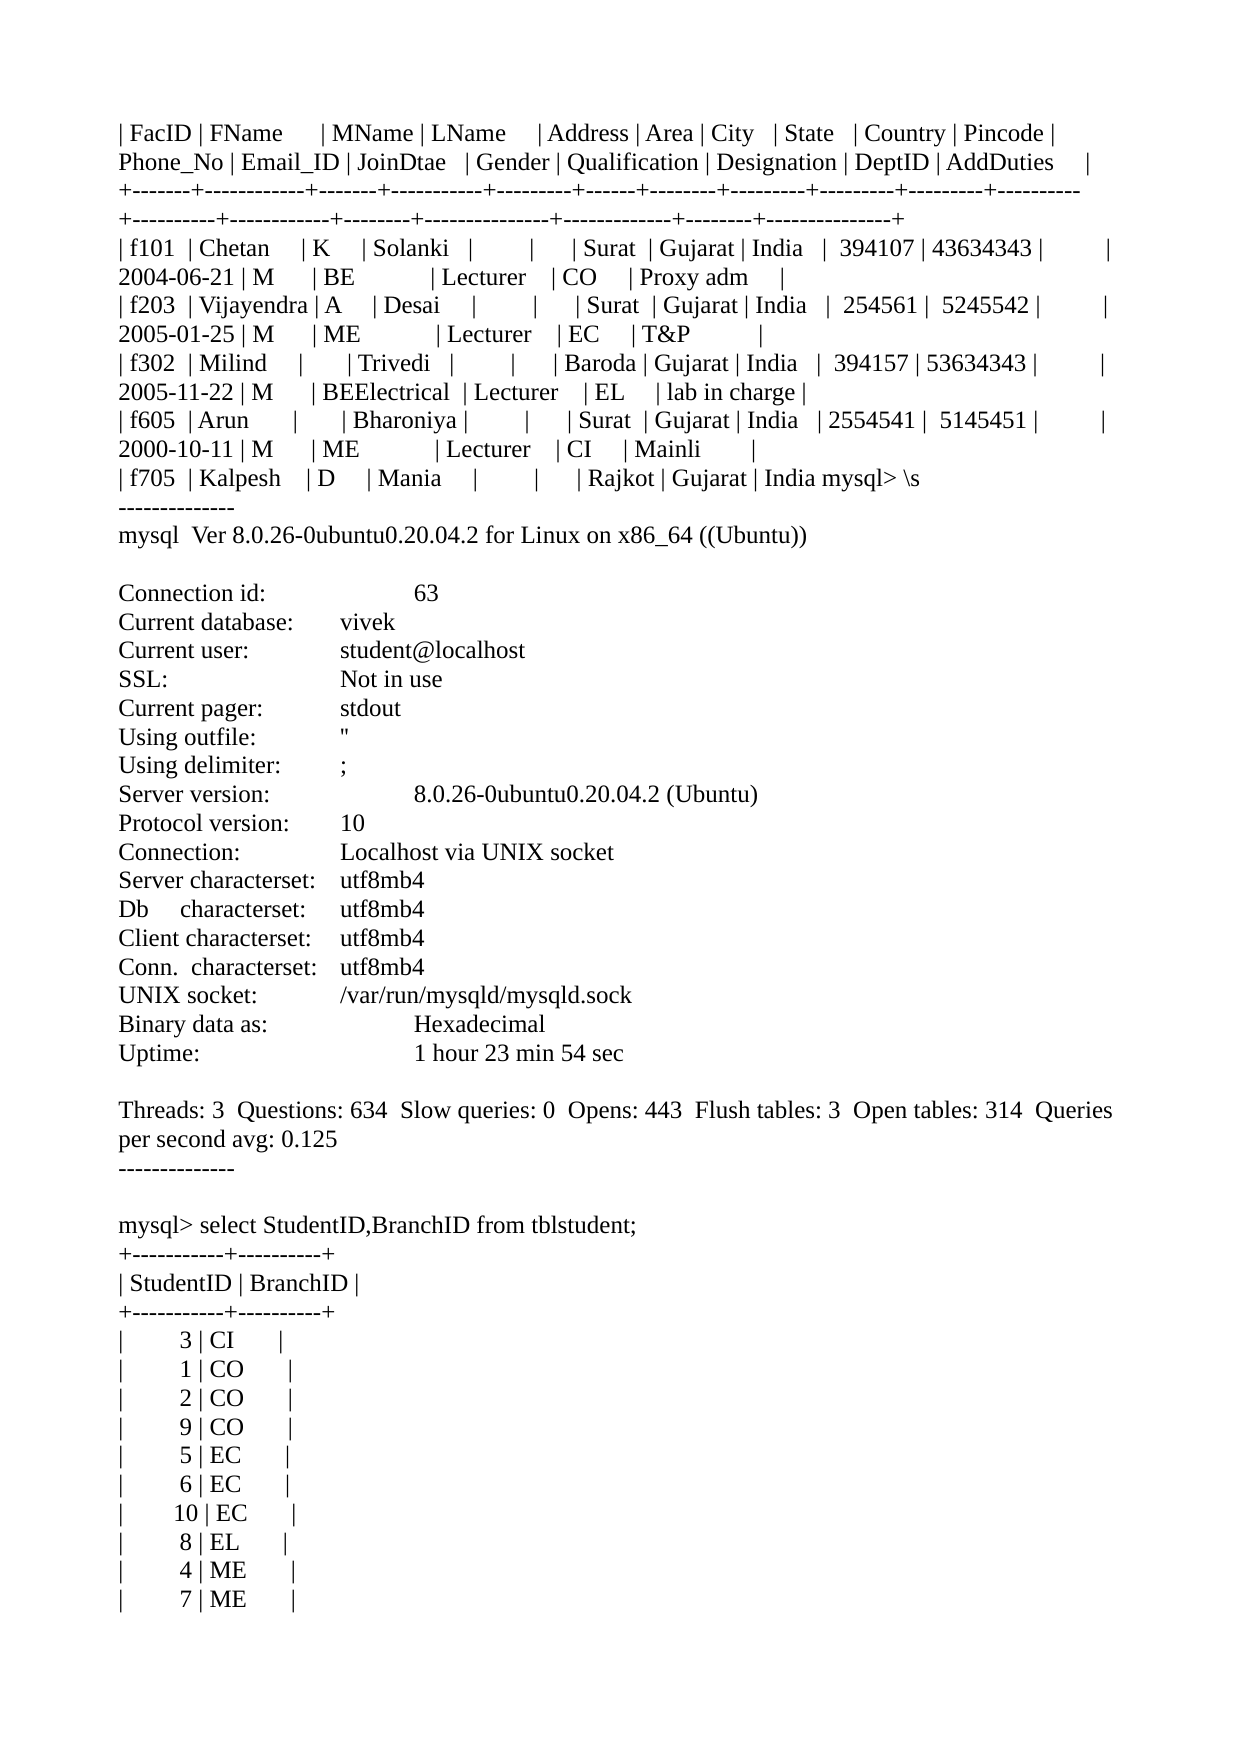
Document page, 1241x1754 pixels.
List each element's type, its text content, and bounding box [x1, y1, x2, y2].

text | 10 | EC | [118, 1498, 1122, 1527]
text Uptime: 1 hour 23 min 54 sec [118, 1038, 1122, 1067]
text -------------- [118, 492, 1122, 521]
text Using outfile: '' [118, 722, 1122, 751]
text | 3 | CI | [118, 1326, 1122, 1354]
text Db characterset: utf8mb4 [118, 894, 1122, 923]
text | 5 | EC | [118, 1441, 1122, 1469]
text Connection: Localhost via UNIX socket [118, 837, 1122, 866]
text Current database: vivek [118, 607, 1122, 636]
text | 4 | ME | [118, 1556, 1122, 1584]
text Using delimiter: ; [118, 751, 1122, 779]
text Client characterset: utf8mb4 [118, 923, 1122, 952]
text | FacID | FName | MName | LName | Address | Area | City | State | Country | Pincode | Phone_No | Email_ID | JoinDtae | Gender | Qualification | Designation | DeptID | AddDuties | [118, 118, 1122, 176]
text | StudentID | BranchID | [118, 1268, 1122, 1297]
text Protocol version: 10 [118, 808, 1122, 837]
text | f101 | Chetan | K | Solanki | | | Surat | Gujarat | India | 394107 | 43634343 | | 2004-06-21 | M | BE | Lecturer | CO | Proxy adm | [118, 233, 1122, 291]
text mysql Ver 8.0.26-0ubuntu0.20.04.2 for Linux on x86_64 ((Ubuntu)) [118, 521, 1122, 549]
text | 2 | CO | [118, 1383, 1122, 1412]
text -------------- [118, 1153, 1122, 1182]
text SSL: Not in use [118, 664, 1122, 693]
text Current pager: stdout [118, 693, 1122, 722]
text Current user: student@localhost [118, 636, 1122, 664]
text +-----------+----------+ [118, 1297, 1122, 1326]
text +-------+------------+-------+-----------+---------+------+--------+---------+---------+---------+----------+----------+------------+--------+---------------+-------------+--------+---------------+ [118, 176, 1122, 233]
text Server characterset: utf8mb4 [118, 866, 1122, 894]
text | 6 | EC | [118, 1469, 1122, 1498]
text | 1 | CO | [118, 1354, 1122, 1383]
text | 8 | EL | [118, 1527, 1122, 1556]
text Connection id: 63 [118, 578, 1122, 607]
text | 9 | CO | [118, 1412, 1122, 1441]
text | 7 | ME | [118, 1584, 1122, 1613]
text Binary data as: Hexadecimal [118, 1009, 1122, 1038]
text | f203 | Vijayendra | A | Desai | | | Surat | Gujarat | India | 254561 | 5245542 | | 2005-01-25 | M | ME | Lecturer | EC | T&P | [118, 291, 1122, 348]
text +-----------+----------+ [118, 1239, 1122, 1268]
text | f705 | Kalpesh | D | Mania | | | Rajkot | Gujarat | India mysql> \s [118, 463, 1122, 492]
text Server version: 8.0.26-0ubuntu0.20.04.2 (Ubuntu) [118, 779, 1122, 808]
text Conn. characterset: utf8mb4 [118, 952, 1122, 981]
text Threads: 3 Questions: 634 Slow queries: 0 Opens: 443 Flush tables: 3 Open tables: 314 Queries per second avg: 0.125 [118, 1096, 1122, 1153]
text UNIX socket: /var/run/mysqld/mysqld.sock [118, 981, 1122, 1009]
text mysql> select StudentID,BranchID from tblstudent; [118, 1211, 1122, 1239]
text | f605 | Arun | | Bharoniya | | | Surat | Gujarat | India | 2554541 | 5145451 | | 2000-10-11 | M | ME | Lecturer | CI | Mainli | [118, 406, 1122, 463]
text | f302 | Milind | | Trivedi | | | Baroda | Gujarat | India | 394157 | 53634343 | | 2005-11-22 | M | BEElectrical | Lecturer | EL | lab in charge | [118, 348, 1122, 406]
